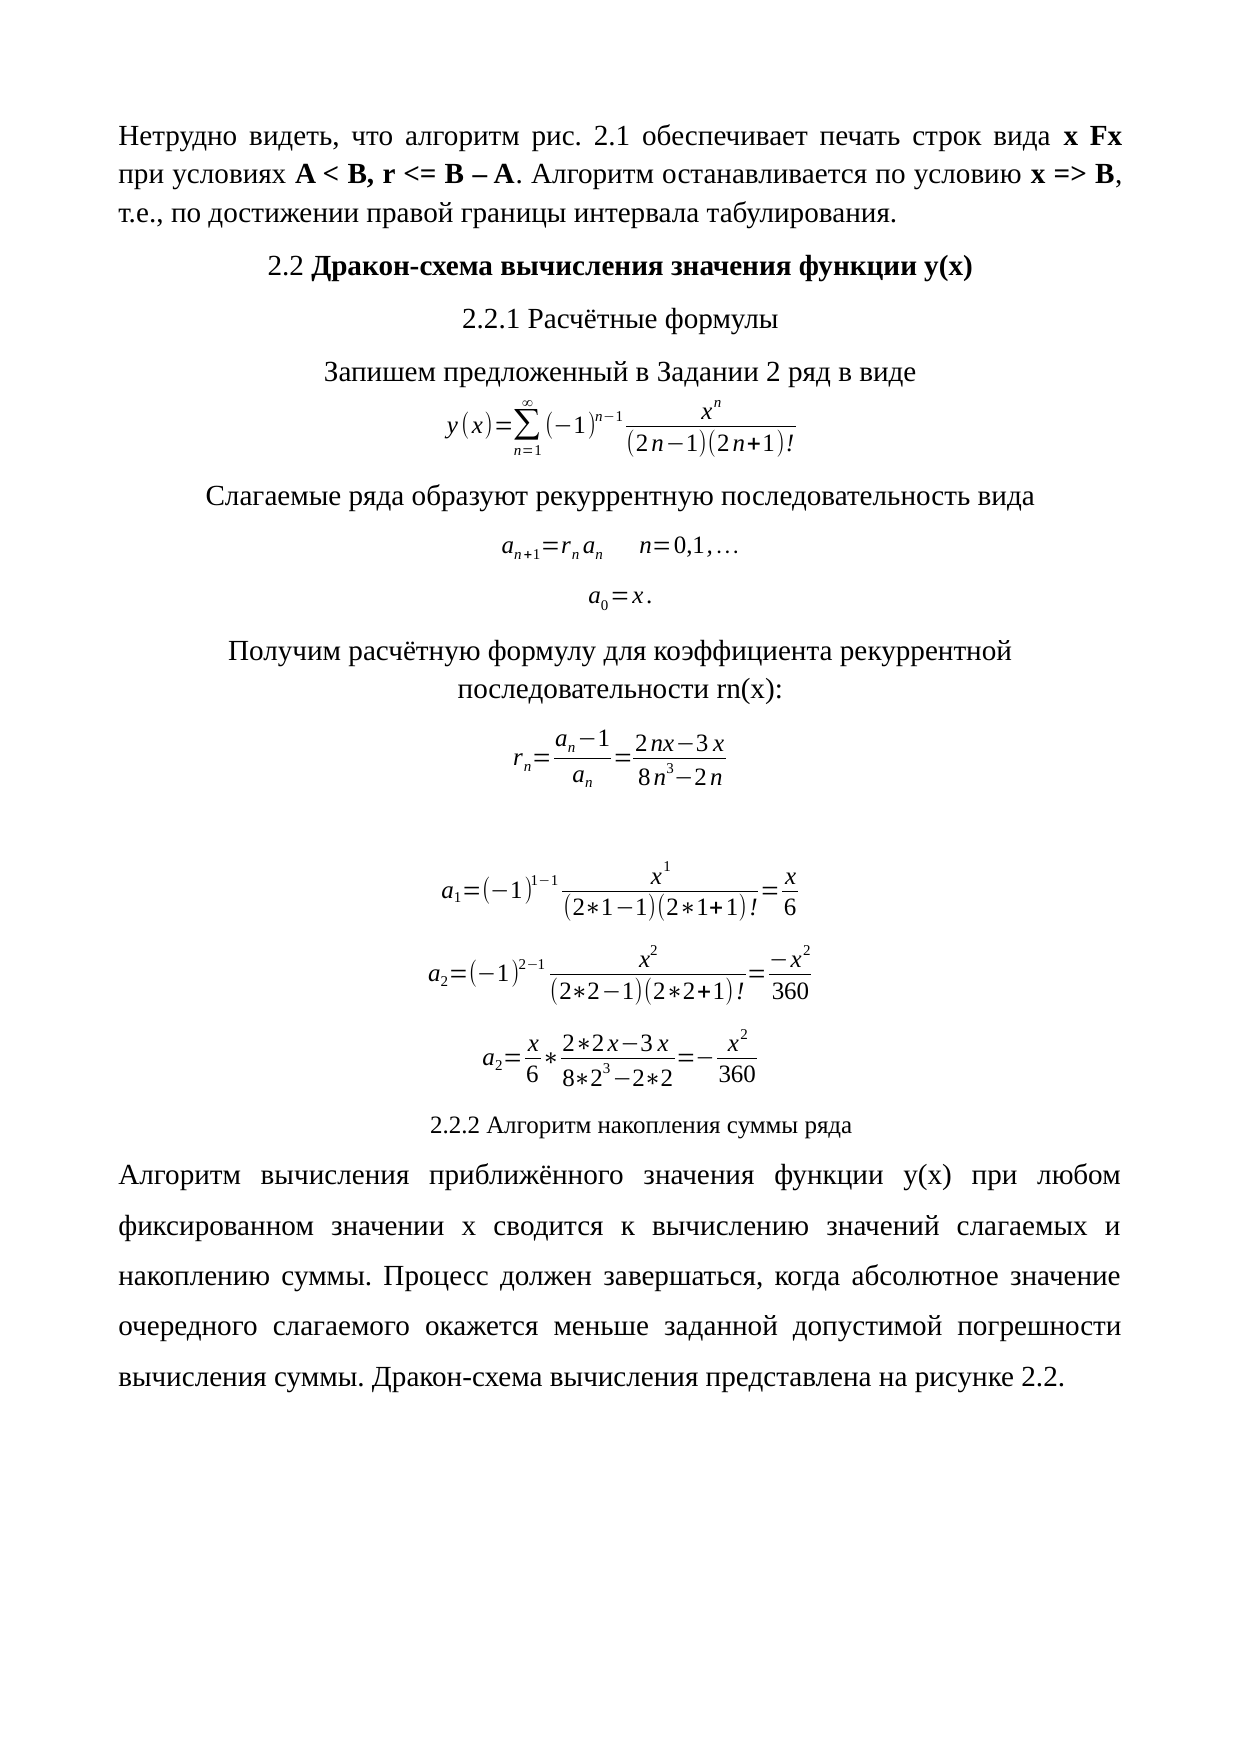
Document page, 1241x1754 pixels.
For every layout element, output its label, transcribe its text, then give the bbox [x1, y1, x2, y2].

text Алгоритм вычисления приближённого значения функции y(x) при любом фиксированном значении x сводится к вычислению значений слагаемых и накоплению суммы. Процесс должен завершаться, когда абсолютное значение очередного слагаемого окажется меньше заданной допустимой погрешности вычисления суммы. Дракон-схема вычисления представлена на рисунке 2.2. [118, 1157, 1122, 1392]
text 2.2 Дракон-схема вычисления значения функции y(x) [118, 248, 1122, 282]
text Слагаемые ряда образуют рекуррентную последовательность вида [118, 478, 1122, 512]
text 2.2.2 Алгоритм накопления суммы ряда [118, 1110, 1122, 1138]
text Получим расчётную формулу для коэффициента рекуррентной последовательности rn(x): [118, 633, 1122, 705]
text Запишем предложенный в Задании 2 ряд в виде [118, 354, 1122, 458]
text Нетрудно видеть, что алгоритм рис. 2.1 обеспечивает печать строк вида x Fx при условиях A < B, r <= B – A. Алгоритм останавливается по условию x => B, т.е., по достижении правой границы интервала табулирования. [118, 118, 1122, 229]
text 2.2.1 Расчётные формулы [118, 301, 1122, 335]
